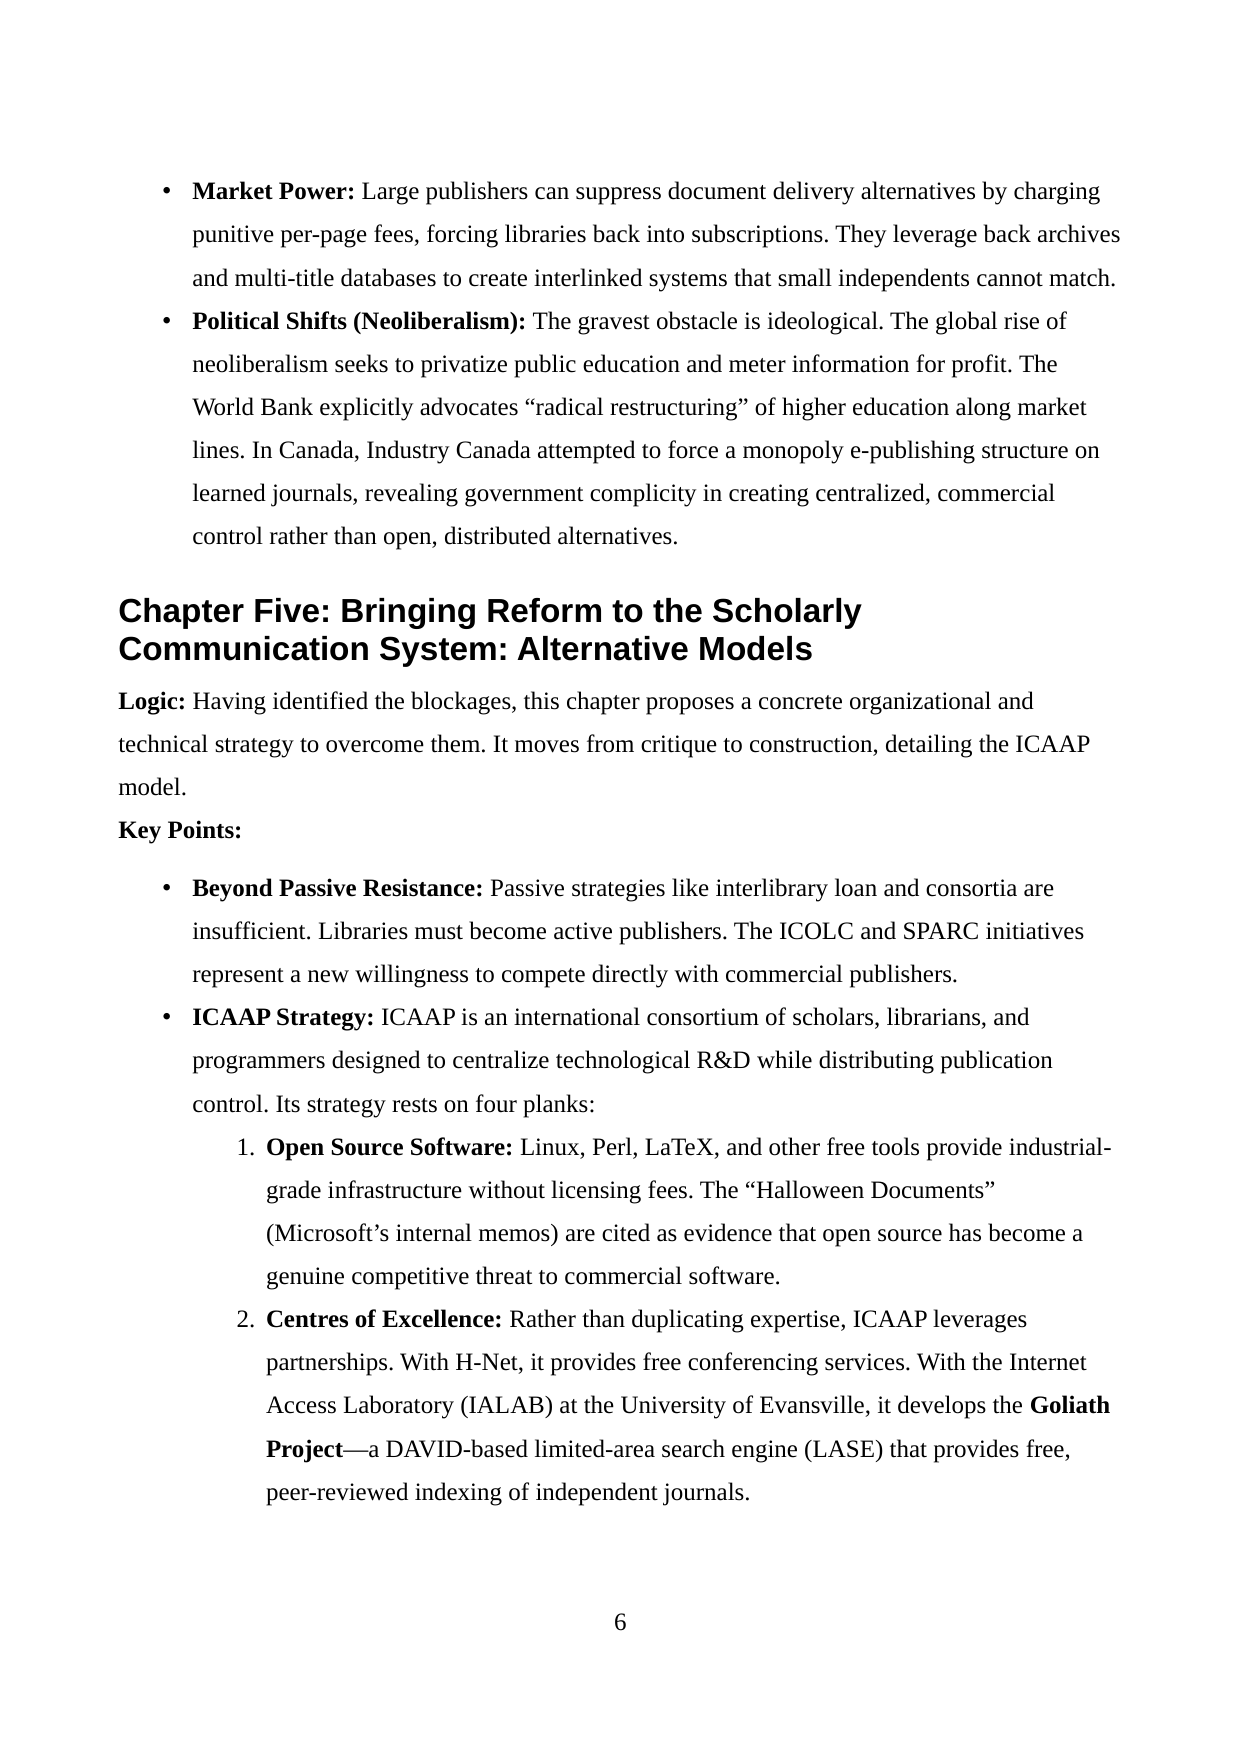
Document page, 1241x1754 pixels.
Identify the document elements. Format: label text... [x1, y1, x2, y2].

list Market Power: Large publishers can suppress document delivery alternatives by charging punitive per-page fees, forcing libraries back into subscriptions. They leverage back archives and multi-title databases to create interlinked systems that small independents cannot match. [162, 176, 1122, 291]
subtitle Chapter Five: Bringing Reform to the Scholarly Communication System: Alternative Models [118, 591, 1122, 668]
list Open Source Software: Linux, Perl, LaTeX, and other free tools provide industrial-grade infrastructure without licensing fees. The “Halloween Documents” (Microsoft’s internal memos) are cited as evidence that open source has become a genuine competitive threat to commercial software. [236, 1132, 1122, 1290]
list ICAAP Strategy: ICAAP is an international consortium of scholars, librarians, and programmers designed to centralize technological R&D while distributing publication control. Its strategy rests on four planks: [162, 1002, 1122, 1117]
list Political Shifts (Neoliberalism): The gravest obstacle is ideological. The global rise of neoliberalism seeks to privatize public education and meter information for profit. The World Bank explicitly advocates “radical restructuring” of higher education along market lines. In Canada, Industry Canada attempted to force a monopoly e-publishing structure on learned journals, revealing government complicity in creating centralized, commercial control rather than open, distributed alternatives. [162, 306, 1122, 550]
text Key Points: [118, 815, 1122, 844]
list Centres of Excellence: Rather than duplicating expertise, ICAAP leverages partnerships. With H-Net, it provides free conferencing services. With the Internet Access Laboratory (IALAB) at the University of Evansville, it develops the Goliath Project—a DAVID-based limited-area search engine (LASE) that provides free, peer-reviewed indexing of independent journals. [236, 1304, 1122, 1506]
text Logic: Having identified the blockages, this chapter proposes a concrete organizational and technical strategy to overcome them. It moves from critique to construction, detailing the ICAAP model. [118, 686, 1122, 801]
list Beyond Passive Resistance: Passive strategies like interlibrary loan and consortia are insufficient. Libraries must become active publishers. The ICOLC and SPARC initiatives represent a new willingness to compete directly with commercial publishers. [162, 873, 1122, 988]
